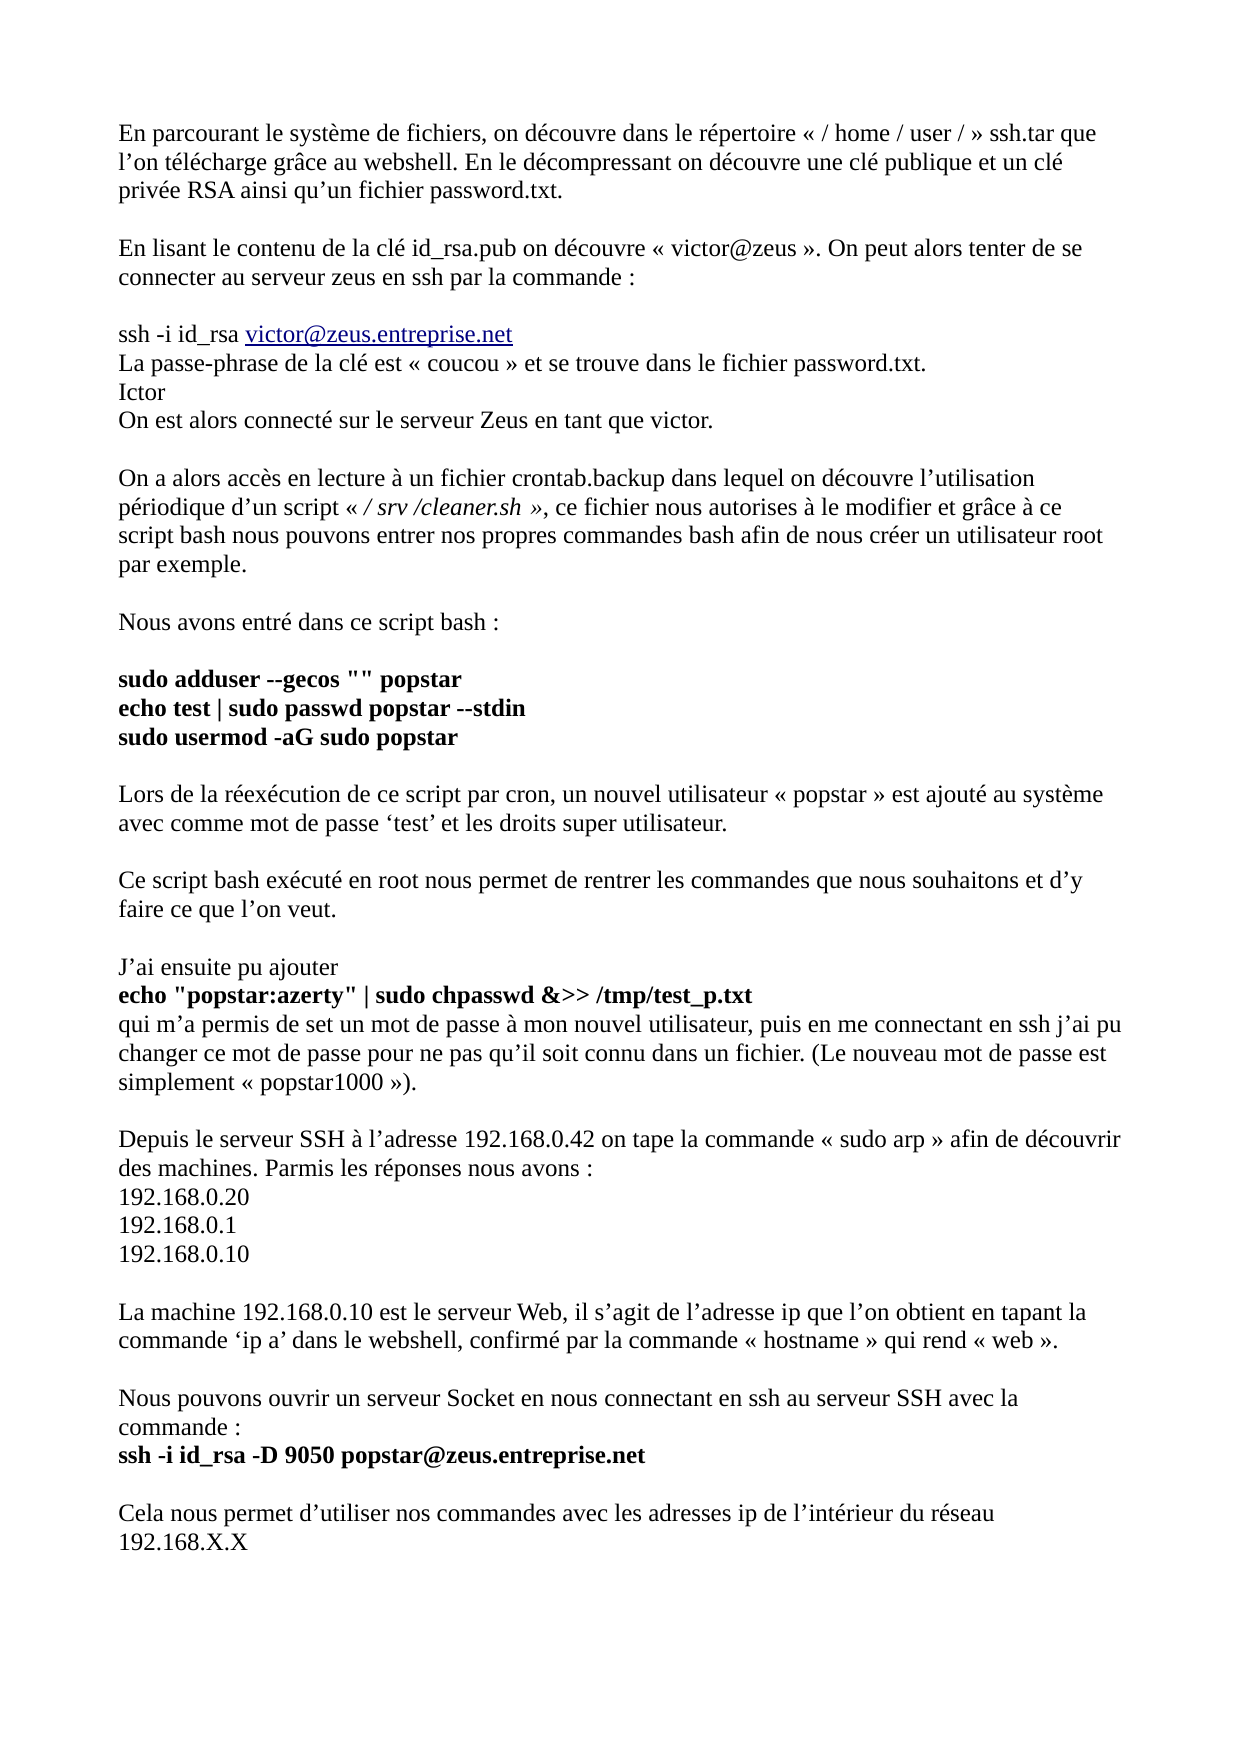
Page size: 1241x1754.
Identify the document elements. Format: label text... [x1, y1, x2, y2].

text qui m’a permis de set un mot de passe à mon nouvel utilisateur, puis en me connectant en ssh j’ai pu changer ce mot de passe pour ne pas qu’il soit connu dans un fichier. (Le nouveau mot de passe est simplement « popstar1000 »). [118, 1009, 1122, 1096]
text Depuis le serveur SSH à l’adresse 192.168.0.42 on tape la commande « sudo arp » afin de découvrir des machines. Parmis les réponses nous avons : [118, 1124, 1122, 1182]
text 192.168.0.1 [118, 1211, 1122, 1239]
text En parcourant le système de fichiers, on découvre dans le répertoire « / home / user / » ssh.tar que l’on télécharge grâce au webshell. En le décompressant on découvre une clé publique et un clé privée RSA ainsi qu’un fichier password.txt. [118, 118, 1122, 204]
text Ce script bash exécuté en root nous permet de rentrer les commandes que nous souhaitons et d’y faire ce que l’on veut. [118, 866, 1122, 923]
text echo test | sudo passwd popstar --stdin [118, 693, 1122, 722]
text ssh -i id_rsa victor@zeus.entreprise.net [118, 319, 1122, 348]
text 192.168.0.10 [118, 1239, 1122, 1268]
text sudo adduser --gecos "" popstar [118, 664, 1122, 693]
text 192.168.0.20 [118, 1182, 1122, 1211]
text 192.168.X.X [118, 1527, 1122, 1556]
text ssh -i id_rsa -D 9050 popstar@zeus.entreprise.net [118, 1441, 1122, 1469]
text On a alors accès en lecture à un fichier crontab.backup dans lequel on découvre l’utilisation périodique d’un script « / srv /cleaner.sh », ce fichier nous autorises à le modifier et grâce à ce script bash nous pouvons entrer nos propres commandes bash afin de nous créer un utilisateur root par exemple. [118, 463, 1122, 578]
text Nous avons entré dans ce script bash : [118, 607, 1122, 636]
text sudo usermod -aG sudo popstar [118, 722, 1122, 751]
text La machine 192.168.0.10 est le serveur Web, il s’agit de l’adresse ip que l’on obtient en tapant la commande ‘ip a’ dans le webshell, confirmé par la commande « hostname » qui rend « web ». [118, 1297, 1122, 1354]
text On est alors connecté sur le serveur Zeus en tant que victor. [118, 406, 1122, 434]
text La passe-phrase de la clé est « coucou » et se trouve dans le fichier password.txt. [118, 348, 1122, 377]
text Ictor [118, 377, 1122, 406]
text Cela nous permet d’utiliser nos commandes avec les adresses ip de l’intérieur du réseau [118, 1498, 1122, 1527]
text Lors de la réexécution de ce script par cron, un nouvel utilisateur « popstar » est ajouté au système avec comme mot de passe ‘test’ et les droits super utilisateur. [118, 779, 1122, 837]
text Nous pouvons ouvrir un serveur Socket en nous connectant en ssh au serveur SSH avec la commande : [118, 1383, 1122, 1441]
text J’ai ensuite pu ajouter [118, 952, 1122, 981]
text echo "popstar:azerty" | sudo chpasswd &>> /tmp/test_p.txt [118, 981, 1122, 1009]
text En lisant le contenu de la clé id_rsa.pub on découvre « victor@zeus ». On peut alors tenter de se connecter au serveur zeus en ssh par la commande : [118, 233, 1122, 291]
